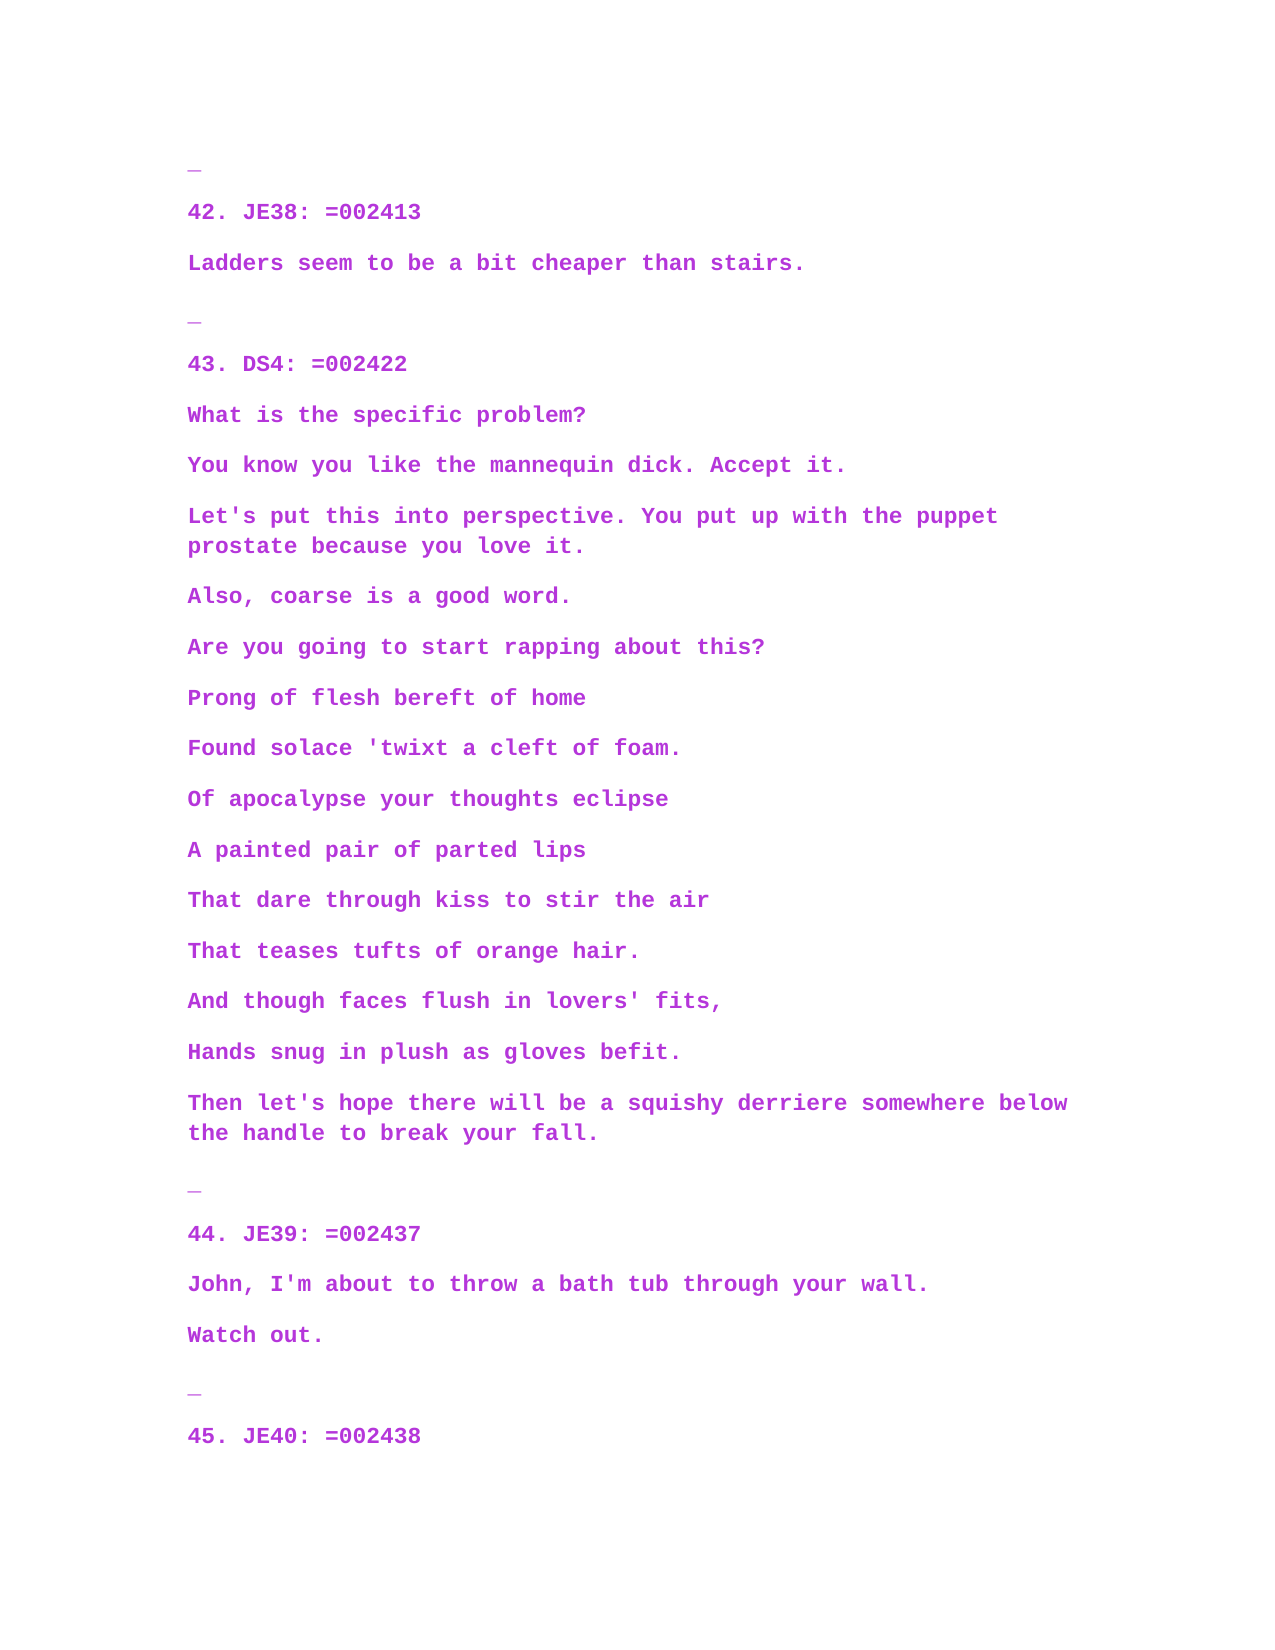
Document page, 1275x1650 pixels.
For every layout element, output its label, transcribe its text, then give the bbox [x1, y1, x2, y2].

text _ [187, 1374, 1087, 1400]
text Are you going to start rapping about this? [187, 635, 1087, 661]
text Prong of flesh bereft of home [187, 686, 1087, 712]
text 43. DS4: =002422 [187, 352, 1087, 378]
text What is the specific problem? [187, 403, 1087, 429]
text 45. JE40: =002438 [187, 1424, 1087, 1451]
text _ [187, 302, 1087, 328]
text Let's put this into perspective. You put up with the puppet prostate because you love it. [187, 504, 1087, 560]
text 42. JE38: =002413 [187, 201, 1087, 227]
text Ladders seem to be a bit cheaper than stairs. [187, 251, 1087, 277]
text Also, coarse is a good word. [187, 585, 1087, 611]
text Watch out. [187, 1323, 1087, 1349]
text Hands snug in plush as gloves befit. [187, 1040, 1087, 1066]
text _ [187, 150, 1087, 176]
text 44. JE39: =002437 [187, 1222, 1087, 1248]
text And though faces flush in lovers' fits, [187, 990, 1087, 1016]
text Of apocalypse your thoughts eclipse [187, 787, 1087, 813]
text _ [187, 1171, 1087, 1197]
text John, I'm about to throw a bath tub through your wall. [187, 1273, 1087, 1299]
text A painted pair of parted lips [187, 838, 1087, 864]
text That teases tufts of orange hair. [187, 939, 1087, 965]
text You know you like the mannequin dick. Accept it. [187, 454, 1087, 480]
text Then let's hope there will be a squishy derriere somewhere below the handle to break your fall. [187, 1091, 1087, 1147]
text That dare through kiss to stir the air [187, 888, 1087, 914]
text Found solace 'twixt a cleft of foam. [187, 737, 1087, 763]
